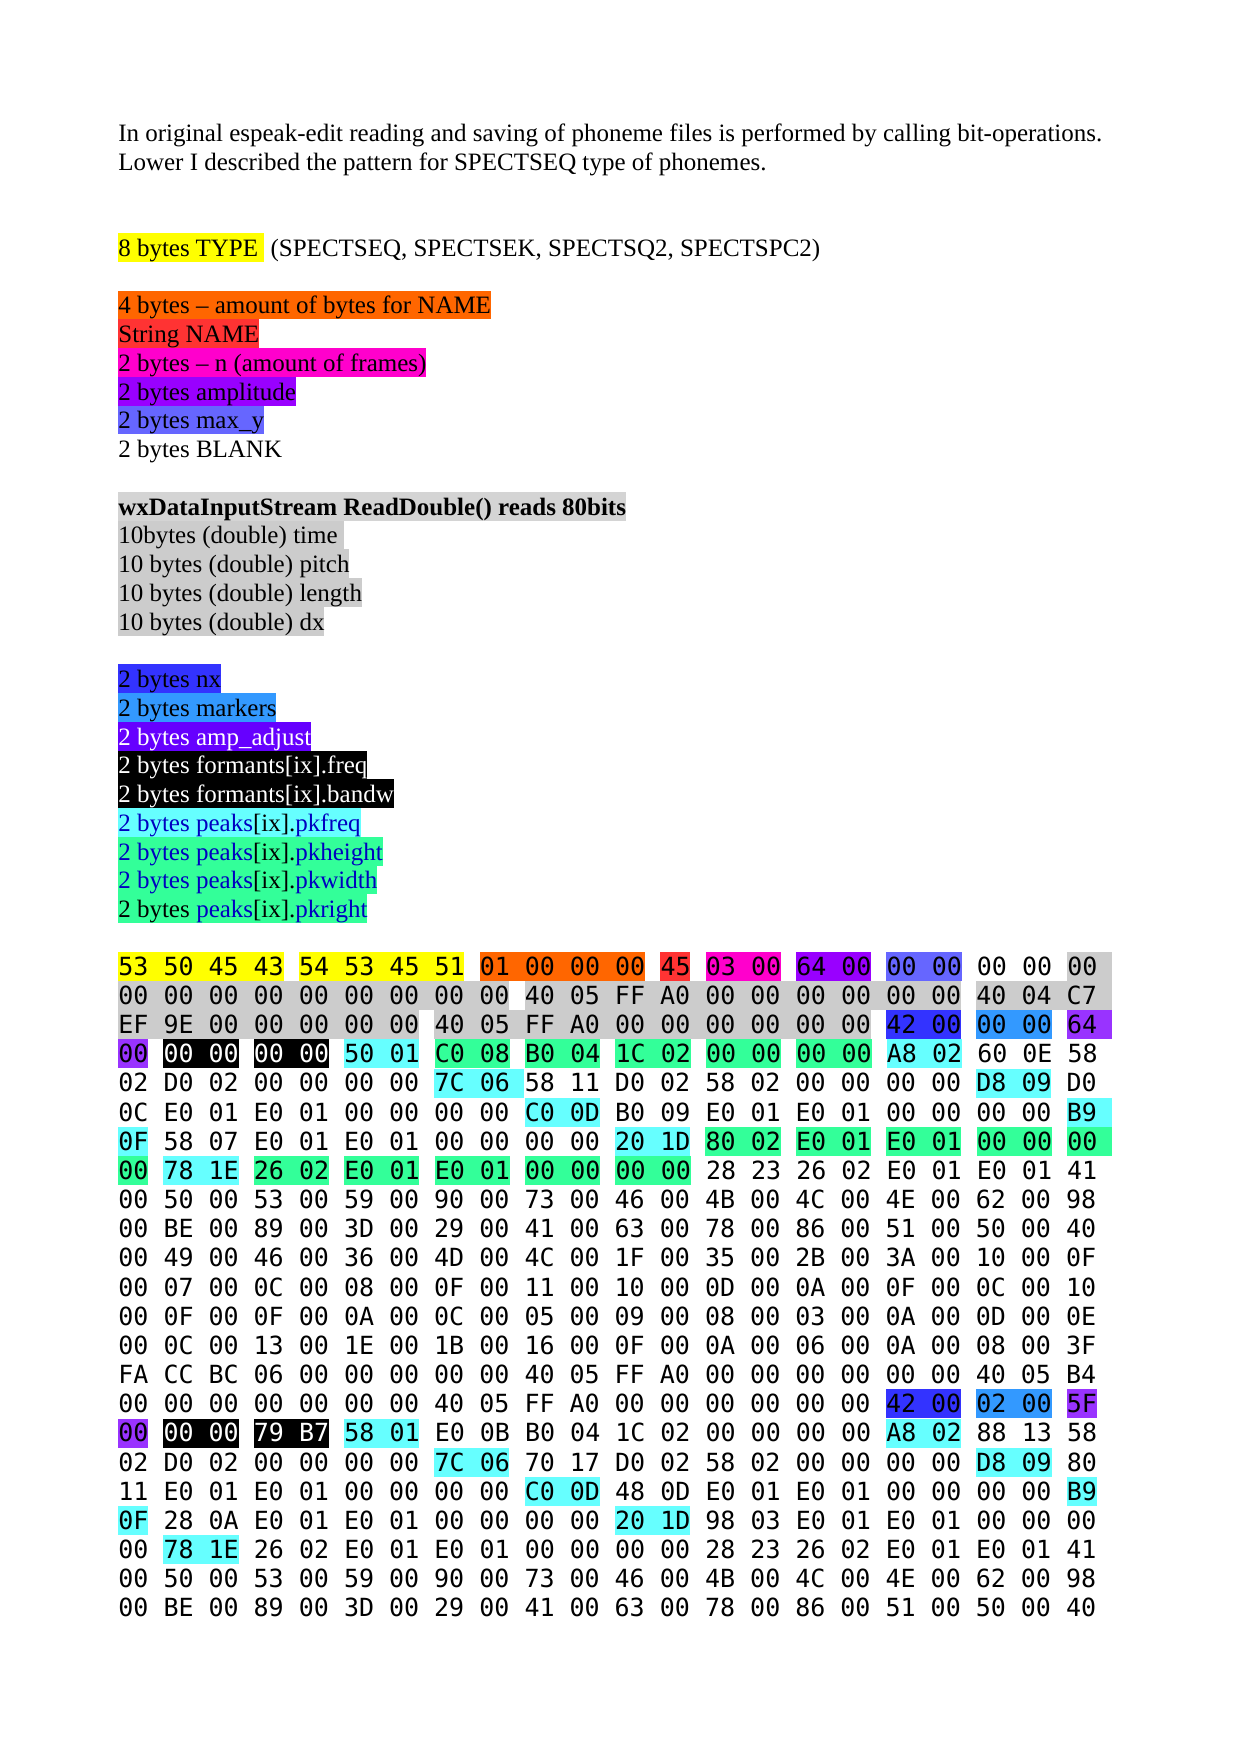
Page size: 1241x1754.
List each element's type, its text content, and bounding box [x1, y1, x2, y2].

text 2 bytes nx [118, 664, 1122, 693]
text 4 bytes – amount of bytes for NAME [118, 291, 1122, 319]
text 2 bytes amp_adjust [118, 722, 1122, 751]
text 8 bytes TYPE (SPECTSEQ, SPECTSEK, SPECTSQ2, SPECTSPC2) [118, 233, 1122, 262]
text 53 50 45 43 54 53 45 51 01 00 00 00 45 03 00 64 00 00 00 00 00 00 00 00 00 00 00 00 00 00 00 40 05 FF A0 00 00 00 00 00 00 40 04 C7 EF 9E 00 00 00 00 00 40 05 FF A0 00 00 00 00 00 00 42 00 00 00 64 00 00 00 00 00 50 01 C0 08 B0 04 1C 02 00 00 00 00 A8 02 60 0E 58 02 D0 02 00 00 00 00 7C 06 58 11 D0 02 58 02 00 00 00 00 D8 09 D0 0C E0 01 E0 01 00 00 00 00 C0 0D B0 09 E0 01 E0 01 00 00 00 00 B9 0F 58 07 E0 01 E0 01 00 00 00 00 20 1D 80 02 E0 01 E0 01 00 00 00 00 78 1E 26 02 E0 01 E0 01 00 00 00 00 28 23 26 02 E0 01 E0 01 41 00 50 00 53 00 59 00 90 00 73 00 46 00 4B 00 4C 00 4E 00 62 00 98 00 BE 00 89 00 3D 00 29 00 41 00 63 00 78 00 86 00 51 00 50 00 40 00 49 00 46 00 36 00 4D 00 4C 00 1F 00 35 00 2B 00 3A 00 10 00 0F 00 07 00 0C 00 08 00 0F 00 11 00 10 00 0D 00 0A 00 0F 00 0C 00 10 00 0F 00 0F 00 0A 00 0C 00 05 00 09 00 08 00 03 00 0A 00 0D 00 0E 00 0C 00 13 00 1E 00 1B 00 16 00 0F 00 0A 00 06 00 0A 00 08 00 3F FA CC BC 06 00 00 00 00 00 40 05 FF A0 00 00 00 00 00 00 40 05 B4 00 00 00 00 00 00 00 40 05 FF A0 00 00 00 00 00 00 42 00 02 00 5F 00 00 00 79 B7 58 01 E0 0B B0 04 1C 02 00 00 00 00 A8 02 88 13 58 02 D0 02 00 00 00 00 7C 06 70 17 D0 02 58 02 00 00 00 00 D8 09 80 11 E0 01 E0 01 00 00 00 00 C0 0D 48 0D E0 01 E0 01 00 00 00 00 B9 0F 28 0A E0 01 E0 01 00 00 00 00 20 1D 98 03 E0 01 E0 01 00 00 00 00 78 1E 26 02 E0 01 E0 01 00 00 00 00 28 23 26 02 E0 01 E0 01 41 00 50 00 53 00 59 00 90 00 73 00 46 00 4B 00 4C 00 4E 00 62 00 98 00 BE 00 89 00 3D 00 29 00 41 00 63 00 78 00 86 00 51 00 50 00 40 [118, 952, 1122, 1623]
text 2 bytes markers [118, 693, 1122, 722]
text 10bytes (double) time [118, 521, 1122, 549]
text 2 bytes max_y [118, 406, 1122, 434]
text 2 bytes BLANK [118, 434, 1122, 463]
text 2 bytes peaks[ix].pkfreq [118, 808, 1122, 837]
text 10 bytes (double) length [118, 578, 1122, 607]
text 2 bytes peaks[ix].pkright [118, 894, 1122, 923]
text 10 bytes (double) pitch [118, 549, 1122, 578]
text String NAME [118, 319, 1122, 348]
text 2 bytes amplitude [118, 377, 1122, 406]
text wxDataInputStream ReadDouble() reads 80bits [118, 492, 1122, 521]
text 2 bytes formants[ix].bandw [118, 779, 1122, 808]
text 2 bytes formants[ix].freq [118, 751, 1122, 779]
text 2 bytes – n (amount of frames) [118, 348, 1122, 377]
text 10 bytes (double) dx [118, 607, 1122, 636]
text 2 bytes peaks[ix].pkwidth [118, 866, 1122, 894]
text In original espeak-edit reading and saving of phoneme files is performed by calling bit-operations. Lower I described the pattern for SPECTSEQ type of phonemes. [118, 118, 1122, 176]
text 2 bytes peaks[ix].pkheight [118, 837, 1122, 866]
